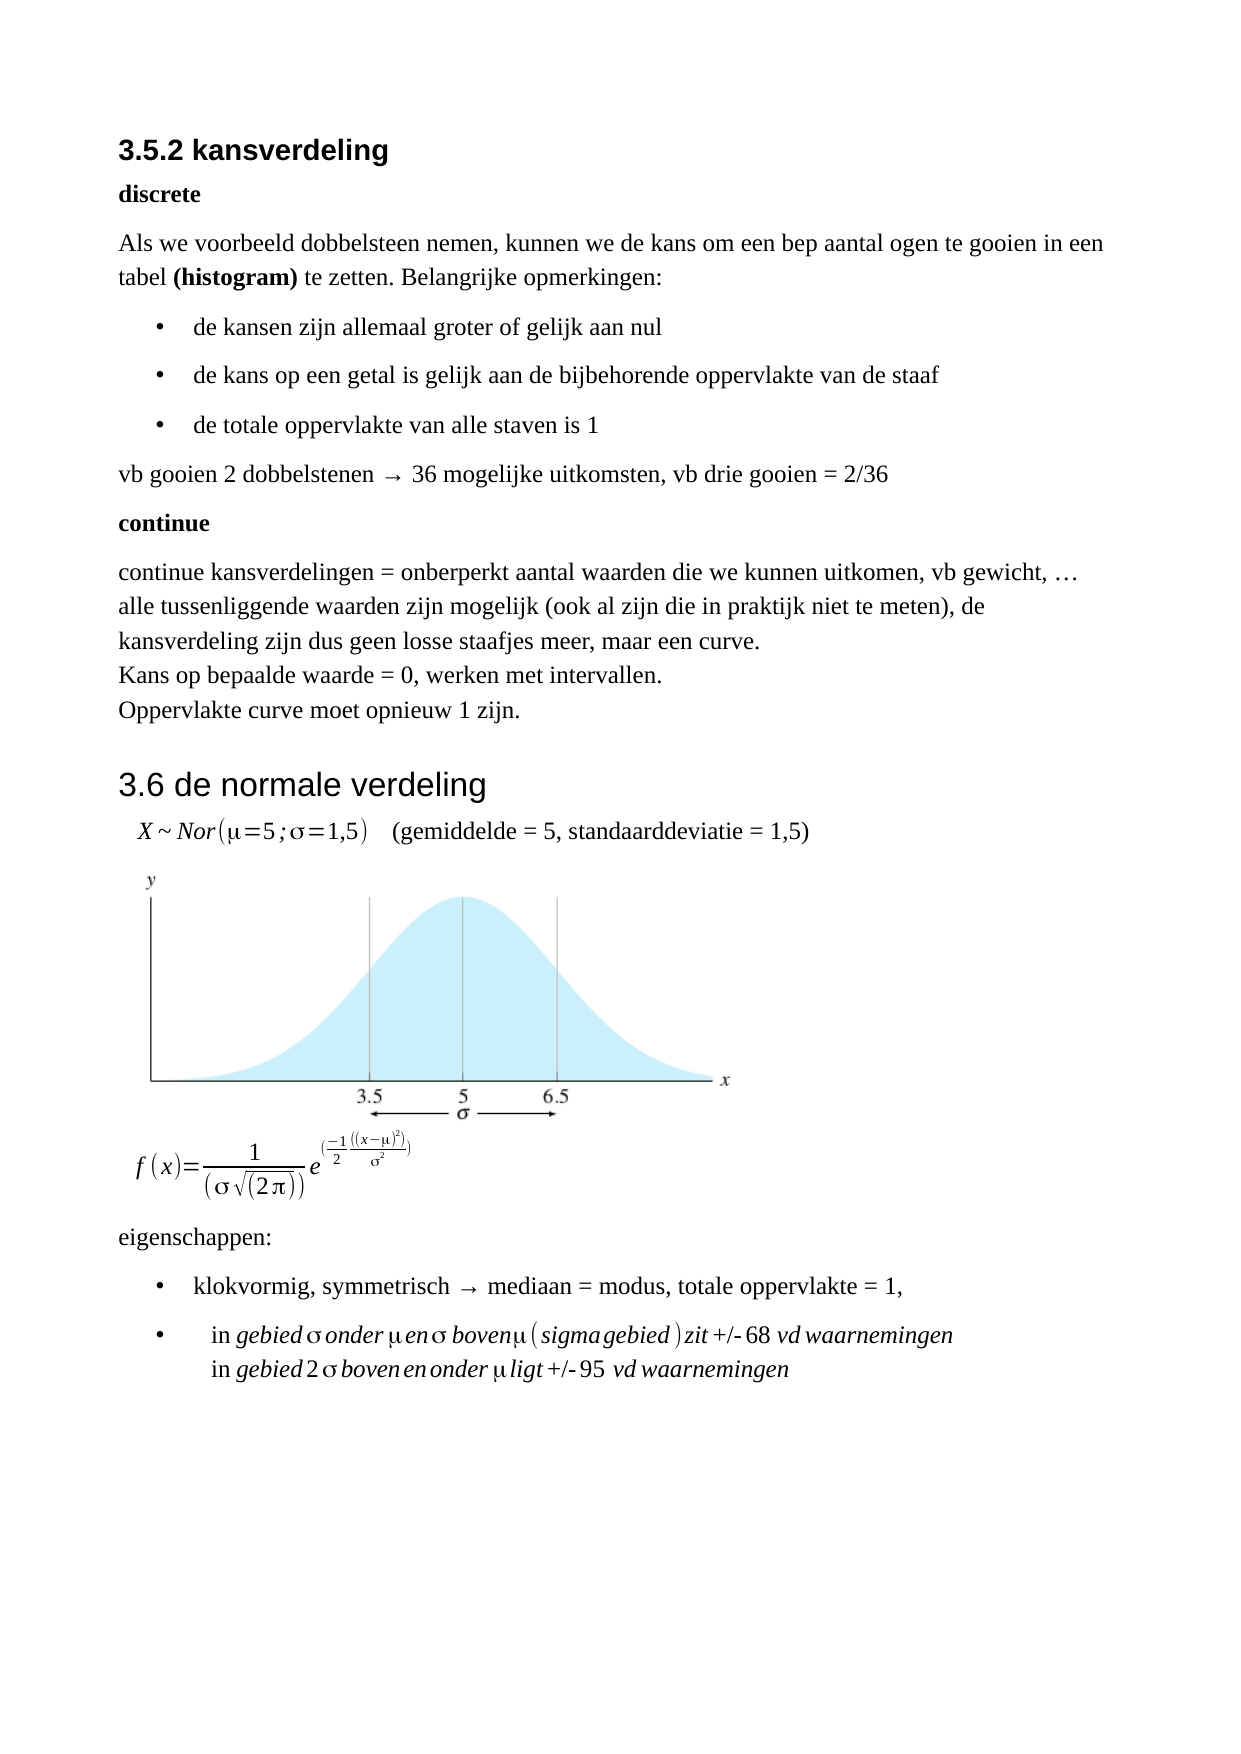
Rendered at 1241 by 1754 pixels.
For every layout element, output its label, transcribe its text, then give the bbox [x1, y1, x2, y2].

text (gemiddelde = 5, standaarddeviatie = 1,5) [118, 816, 1122, 846]
subtitle 3.5.2 kansverdeling [118, 133, 1122, 166]
text Als we voorbeeld dobbelsteen nemen, kunnen we de kans om een bep aantal ogen te gooien in een tabel (histogram) te zetten. Belangrijke opmerkingen: [118, 228, 1122, 291]
text discrete [118, 179, 1122, 208]
text continue kansverdelingen = onberperkt aantal waarden die we kunnen uitkomen, vb gewicht, … alle tussenliggende waarden zijn mogelijk (ook al zijn die in praktijk niet te meten), de kansverdeling zijn dus geen losse staafjes meer, maar een curve. Kans op bepaalde waarde = 0, werken met intervallen. Oppervlakte curve moet opnieuw 1 zijn. [118, 557, 1122, 723]
text continue [118, 508, 1122, 537]
picture [615, 928, 758, 1123]
text vb gooien 2 dobbelstenen → 36 mogelijke uitkomsten, vb drie gooien = 2/36 [118, 459, 1122, 487]
list de kans op een getal is gelijk aan de bijbehorende oppervlakte van de staaf [156, 361, 1122, 389]
list klokvormig, symmetrisch → mediaan = modus, totale oppervlakte = 1, [156, 1271, 1122, 1299]
text eigenschappen: [118, 1222, 1122, 1250]
list de totale oppervlakte van alle staven is 1 [156, 410, 1122, 438]
subtitle 3.6 de normale verdeling [118, 765, 1122, 803]
list de kansen zijn allemaal groter of gelijk aan nul [156, 312, 1122, 340]
